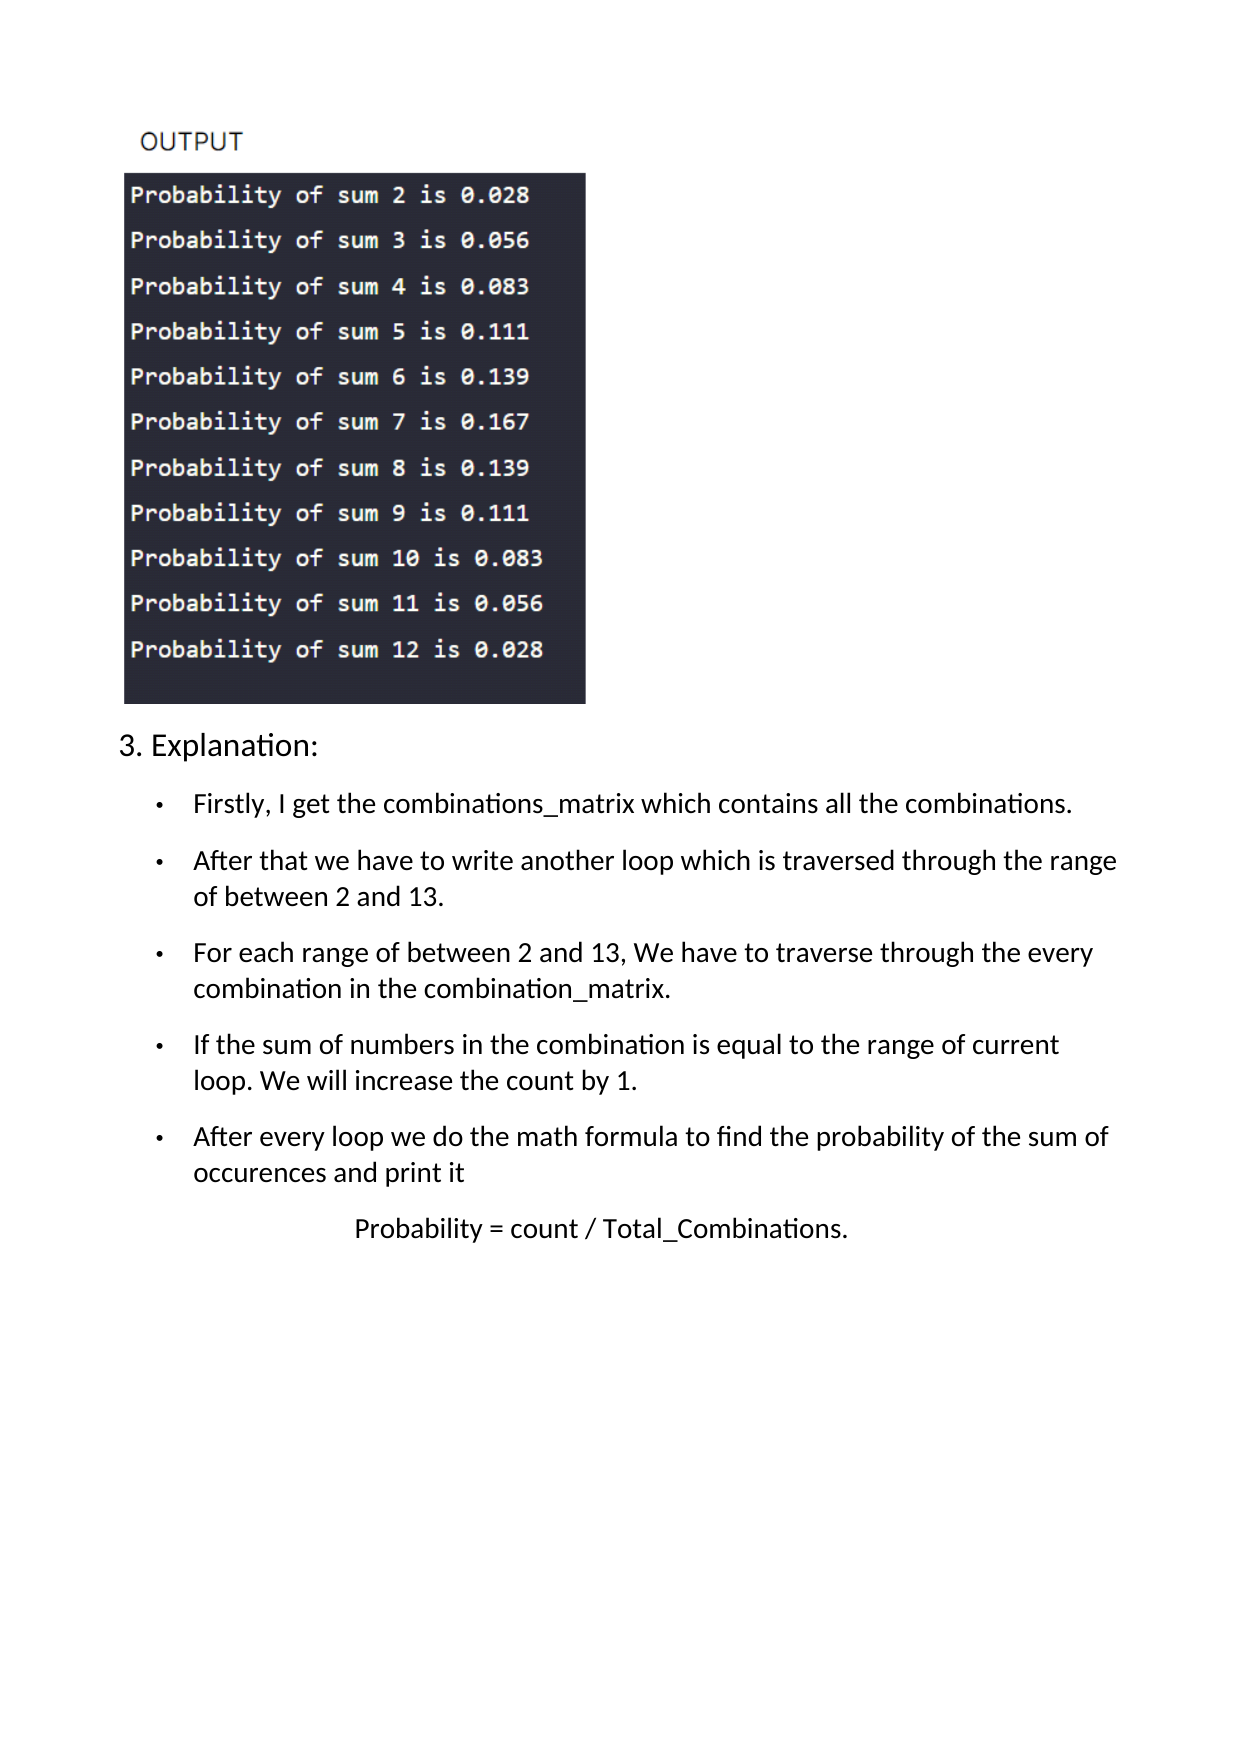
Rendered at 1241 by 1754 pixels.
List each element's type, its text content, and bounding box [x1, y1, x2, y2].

text 3. Explanation: [118, 724, 1122, 765]
text Probability = count / Total_Combinations. [118, 1210, 1122, 1246]
list For each range of between 2 and 13, We have to traverse through the every combination in the combination_matrix. [156, 934, 1122, 1005]
list If the sum of numbers in the combination is equal to the range of current loop. We will increase the count by 1. [156, 1026, 1122, 1097]
list Firstly, I get the combinations_matrix which contains all the combinations. [156, 786, 1122, 821]
list After that we have to write another loop which is traversed through the range of between 2 and 13. [156, 842, 1122, 913]
list After every loop we do the math formula to find the probability of the sum of occurences and print it [156, 1118, 1122, 1189]
